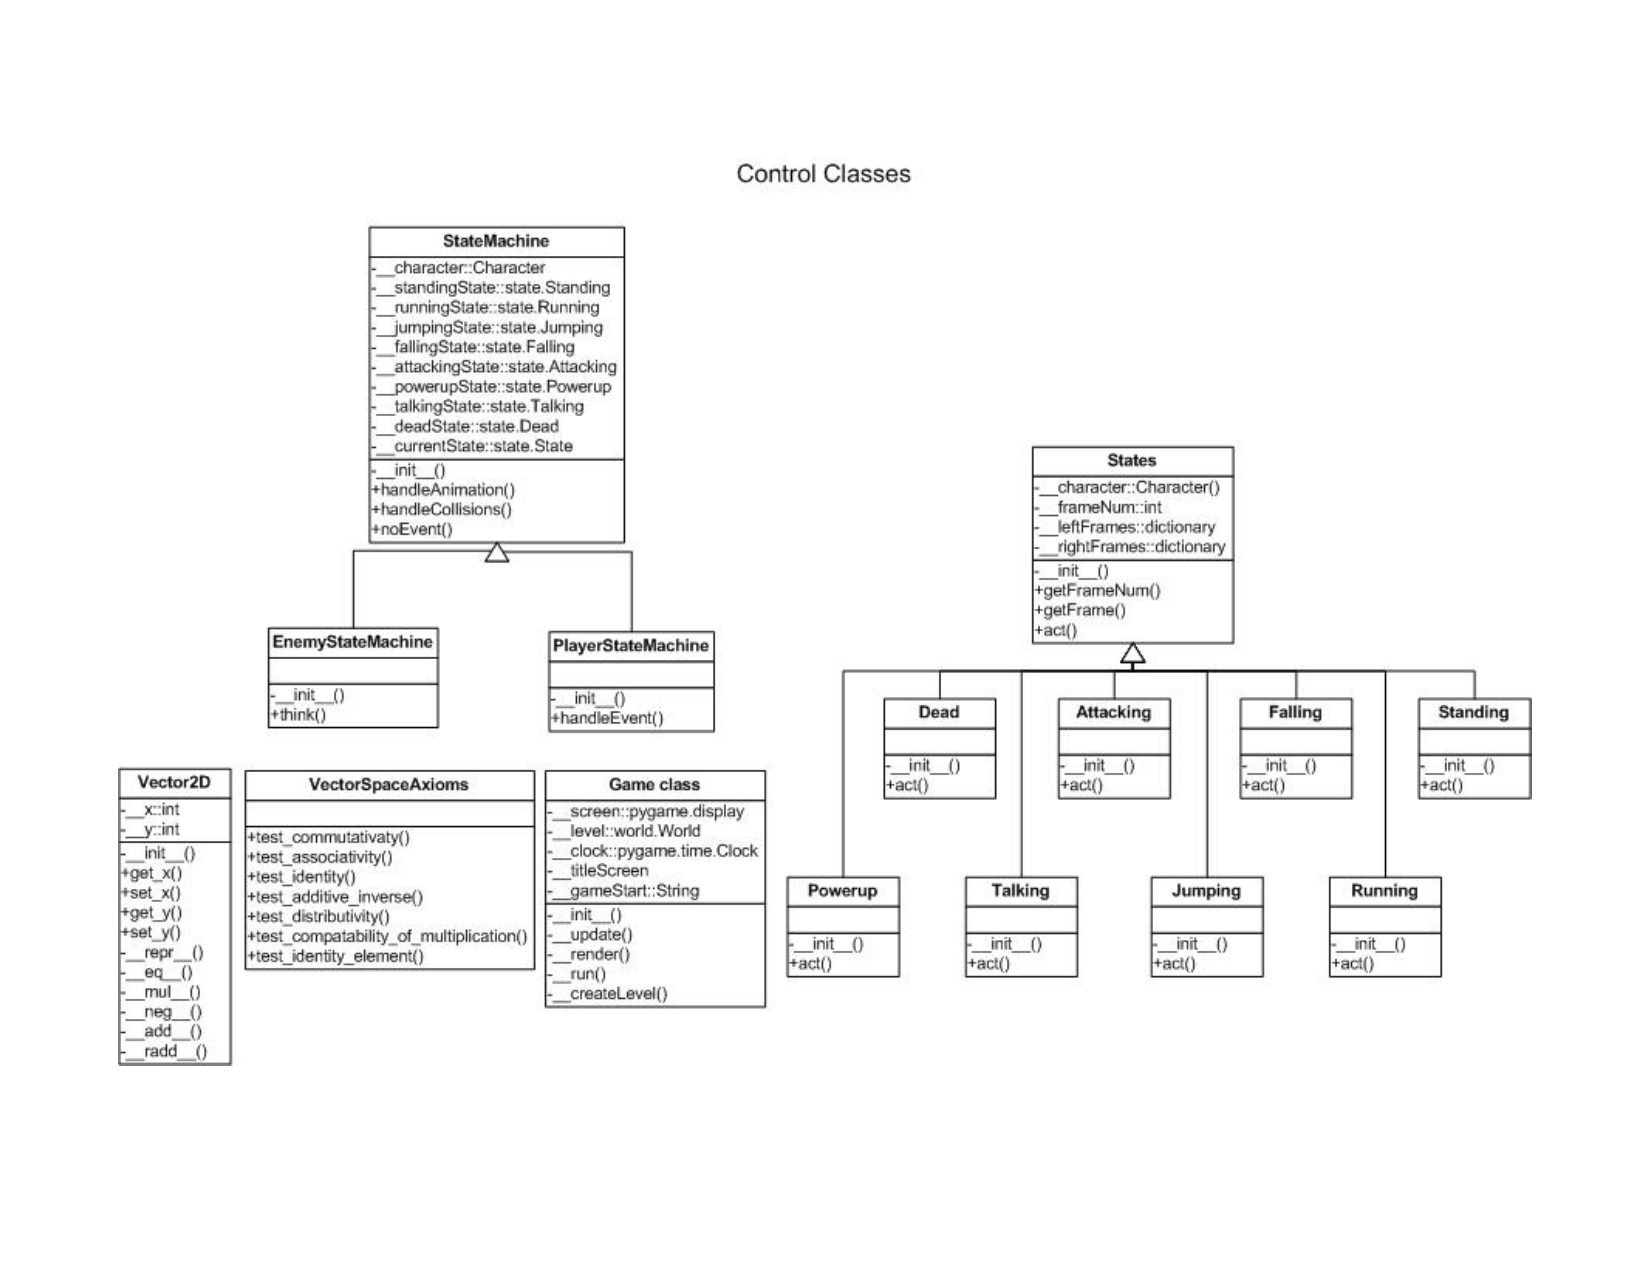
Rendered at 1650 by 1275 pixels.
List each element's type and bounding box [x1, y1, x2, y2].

picture [118, 156, 1532, 1066]
